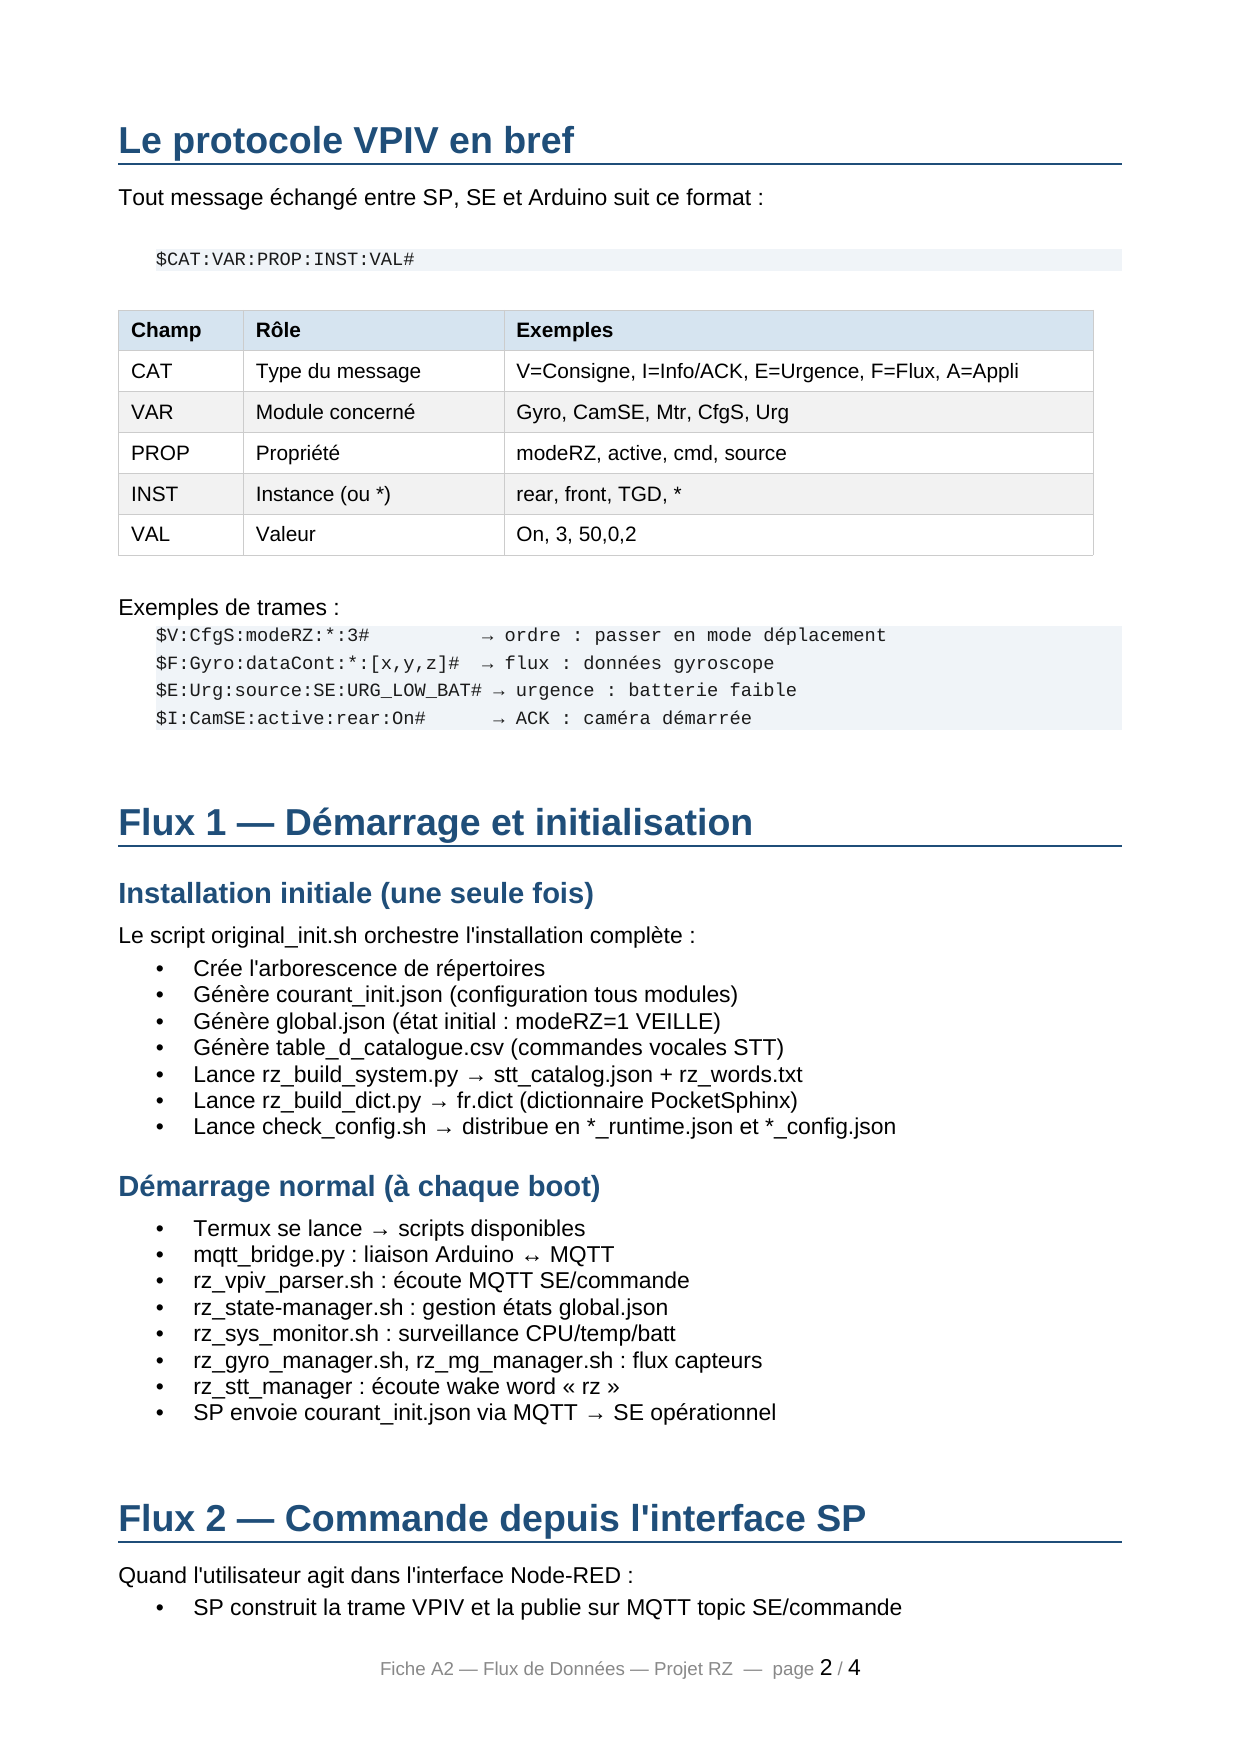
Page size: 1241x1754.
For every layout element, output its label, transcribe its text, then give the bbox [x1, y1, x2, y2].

subtitle Flux 1 — Démarrage et initialisation [118, 800, 1122, 845]
text $CAT:VAR:PROP:INST:VAL# [156, 249, 1122, 271]
subtitle Démarrage normal (à chaque boot) [118, 1169, 1122, 1202]
table_cell rear, front, TGD, * [505, 474, 1093, 514]
text $V:CfgS:modeRZ:*:3# → ordre : passer en mode déplacement [156, 626, 1122, 647]
list Crée l'arborescence de répertoires [156, 955, 1122, 981]
table_cell On, 3, 50,0,2 [505, 515, 1093, 554]
subtitle Flux 2 — Commande depuis l'interface SP [118, 1496, 1122, 1541]
subtitle Installation initiale (une seule fois) [118, 876, 1122, 910]
text Quand l'utilisateur agit dans l'interface Node-RED : [118, 1562, 1122, 1588]
table_header Champ [119, 311, 243, 350]
list Lance rz_build_system.py → stt_catalog.json + rz_words.txt [156, 1061, 1122, 1087]
list rz_sys_monitor.sh : surveillance CPU/temp/batt [156, 1320, 1122, 1347]
table_cell VAR [119, 392, 243, 432]
list Lance check_config.sh → distribue en *_runtime.json et *_config.json [156, 1113, 1122, 1139]
table_cell modeRZ, active, cmd, source [505, 433, 1093, 473]
table_header Rôle [244, 311, 504, 350]
table_cell Type du message [244, 351, 504, 391]
table_cell Instance (ou *) [244, 474, 504, 514]
text Le script original_init.sh orchestre l'installation complète : [118, 922, 1122, 949]
table_cell INST [119, 474, 243, 514]
table_cell CAT [119, 351, 243, 391]
table_cell Propriété [244, 433, 504, 473]
list SP construit la trame VPIV et la publie sur MQTT topic SE/commande [156, 1594, 1122, 1621]
list Génère global.json (état initial : modeRZ=1 VEILLE) [156, 1008, 1122, 1034]
list rz_gyro_manager.sh, rz_mg_manager.sh : flux capteurs [156, 1347, 1122, 1373]
table_cell VAL [119, 515, 243, 554]
table_cell Module concerné [244, 392, 504, 432]
table_cell PROP [119, 433, 243, 473]
text $F:Gyro:dataCont:*:[x,y,z]# → flux : données gyroscope [156, 654, 1122, 675]
text $I:CamSE:active:rear:On# → ACK : caméra démarrée [156, 709, 1122, 730]
list Lance rz_build_dict.py → fr.dict (dictionnaire PocketSphinx) [156, 1087, 1122, 1113]
subtitle Le protocole VPIV en bref [118, 118, 1122, 163]
list rz_state-manager.sh : gestion états global.json [156, 1294, 1122, 1320]
list Termux se lance → scripts disponibles [156, 1215, 1122, 1241]
table_cell Gyro, CamSE, Mtr, CfgS, Urg [505, 392, 1093, 432]
list rz_stt_manager : écoute wake word « rz » [156, 1373, 1122, 1399]
text $E:Urg:source:SE:URG_LOW_BAT# → urgence : batterie faible [156, 681, 1122, 702]
table_header Exemples [505, 311, 1093, 350]
list Génère table_d_catalogue.csv (commandes vocales STT) [156, 1034, 1122, 1061]
table_cell V=Consigne, I=Info/ACK, E=Urgence, F=Flux, A=Appli [505, 351, 1093, 391]
text Exemples de trames : [118, 593, 1122, 620]
text Tout message échangé entre SP, SE et Arduino suit ce format : [118, 184, 1122, 211]
table_cell Valeur [244, 515, 504, 554]
list SP envoie courant_init.json via MQTT → SE opérationnel [156, 1399, 1122, 1426]
list mqtt_bridge.py : liaison Arduino ↔ MQTT [156, 1241, 1122, 1267]
list Génère courant_init.json (configuration tous modules) [156, 981, 1122, 1008]
list rz_vpiv_parser.sh : écoute MQTT SE/commande [156, 1267, 1122, 1294]
